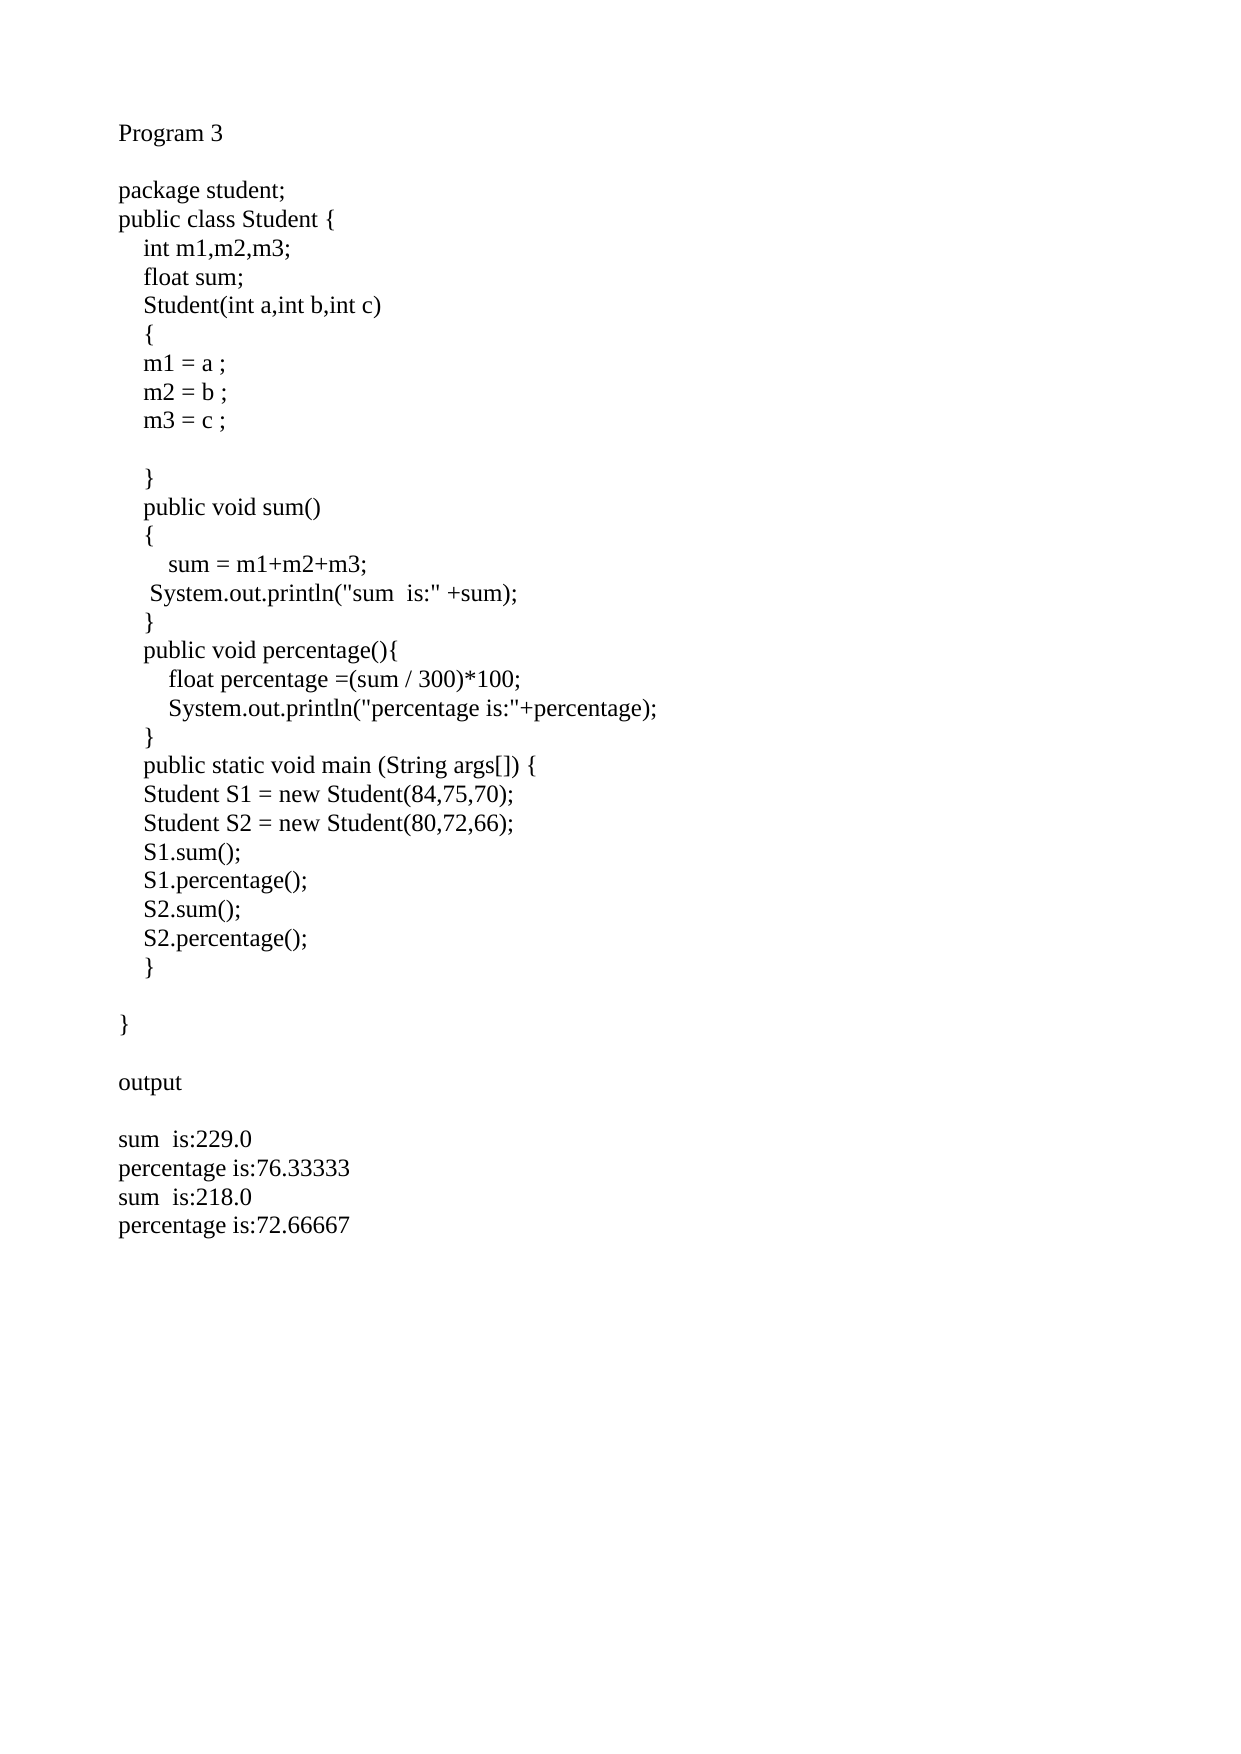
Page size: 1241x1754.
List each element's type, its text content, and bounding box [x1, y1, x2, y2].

text percentage is:76.33333 [118, 1153, 1122, 1182]
text m2 = b ; [118, 377, 1122, 406]
text public class Student { [118, 204, 1122, 233]
text public static void main (String args[]) { [118, 751, 1122, 779]
text } [118, 1009, 1122, 1038]
text { [118, 319, 1122, 348]
text } [118, 607, 1122, 636]
text Program 3 [118, 118, 1122, 147]
text public void sum() [118, 492, 1122, 521]
text S2.percentage(); [118, 923, 1122, 952]
text S1.percentage(); [118, 866, 1122, 894]
text System.out.println("percentage is:"+percentage); [118, 693, 1122, 722]
text System.out.println("sum is:" +sum); [118, 578, 1122, 607]
text Student(int a,int b,int c) [118, 291, 1122, 319]
text sum is:229.0 [118, 1124, 1122, 1153]
text } [118, 952, 1122, 981]
text Student S2 = new Student(80,72,66); [118, 808, 1122, 837]
text } [118, 463, 1122, 492]
text Student S1 = new Student(84,75,70); [118, 779, 1122, 808]
text S1.sum(); [118, 837, 1122, 866]
text float percentage =(sum / 300)*100; [118, 664, 1122, 693]
text percentage is:72.66667 [118, 1211, 1122, 1239]
text package student; [118, 176, 1122, 204]
text float sum; [118, 262, 1122, 291]
text S2.sum(); [118, 894, 1122, 923]
text } [118, 722, 1122, 751]
text output [118, 1067, 1122, 1096]
text int m1,m2,m3; [118, 233, 1122, 262]
text m3 = c ; [118, 406, 1122, 434]
text { [118, 521, 1122, 549]
text sum = m1+m2+m3; [118, 549, 1122, 578]
text m1 = a ; [118, 348, 1122, 377]
text sum is:218.0 [118, 1182, 1122, 1211]
text public void percentage(){ [118, 636, 1122, 664]
